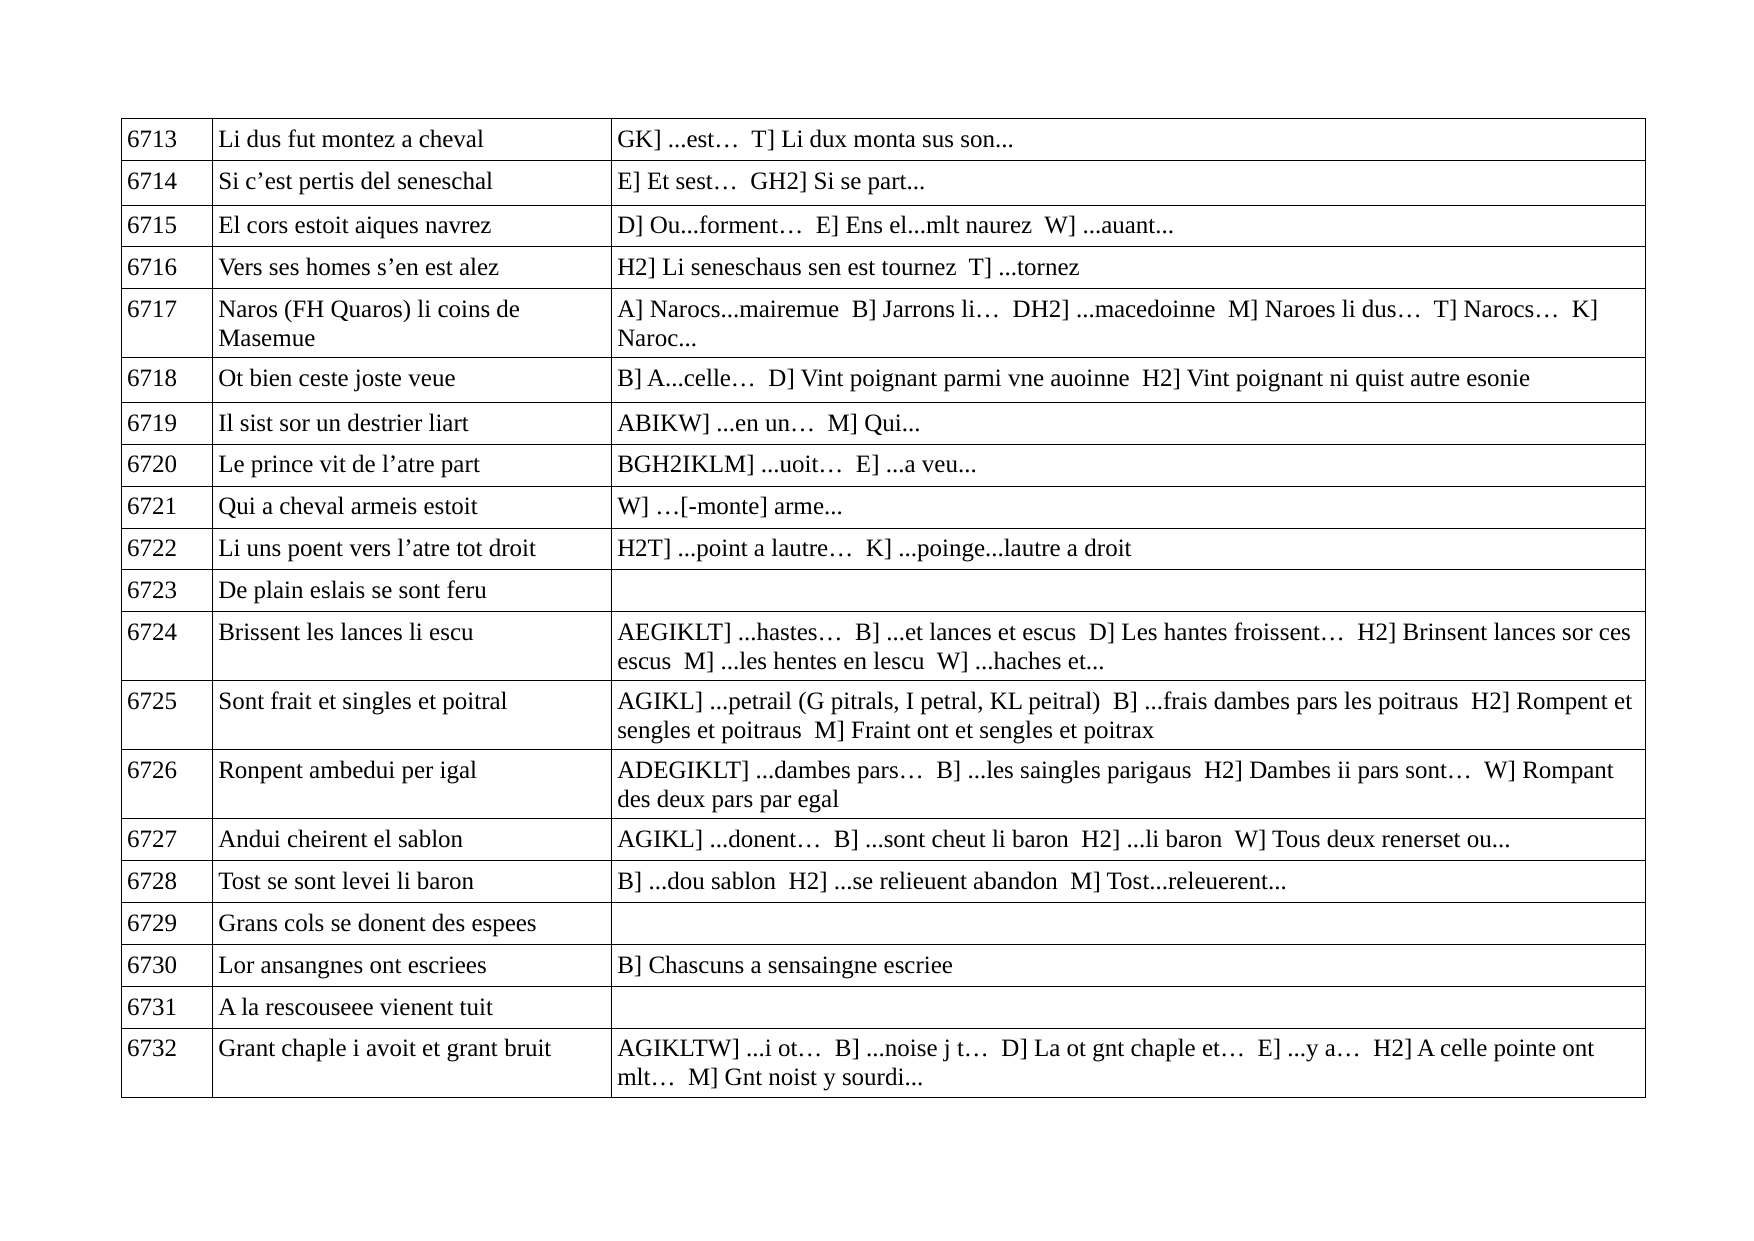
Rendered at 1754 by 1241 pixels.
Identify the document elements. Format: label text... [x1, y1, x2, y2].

table_cell BGH2IKLM] ...uoit… E] ...a veu... [612, 445, 1645, 486]
table_cell 6732 [122, 1029, 212, 1097]
table_cell E] Et sest… GH2] Si se part... [612, 161, 1645, 204]
table_cell 6725 [122, 681, 212, 749]
table_cell 6727 [122, 819, 212, 860]
table_cell Il sist sor un destrier liart [213, 403, 611, 444]
table_cell [612, 903, 1645, 944]
table_cell Naros (FH Quaros) li coins de Masemue [213, 289, 611, 357]
table_cell A la rescouseee vienent tuit [213, 987, 611, 1028]
table_cell [612, 987, 1645, 1028]
table_cell 6716 [122, 247, 212, 288]
table_cell ABIKW] ...en un… M] Qui... [612, 403, 1645, 444]
table_cell H2] Li seneschaus sen est tournez T] ...tornez [612, 247, 1645, 288]
table_cell ADEGIKLT] ...dambes pars… B] ...les saingles parigaus H2] Dambes ii pars sont… W] Rompant des deux pars par egal [612, 750, 1645, 818]
table_cell Ot bien ceste joste veue [213, 358, 611, 402]
table_cell B] Chascuns a sensaingne escriee [612, 945, 1645, 986]
table_cell Le prince vit de l’atre part [213, 445, 611, 486]
table_cell AGIKL] ...petrail (G pitrals, I petral, KL peitral) B] ...frais dambes pars les poitraus H2] Rompent et sengles et poitraus M] Fraint ont et sengles et poitrax [612, 681, 1645, 749]
table_cell 6719 [122, 403, 212, 444]
table_cell 6717 [122, 289, 212, 357]
table_cell Li dus fut montez a cheval [213, 119, 611, 160]
table_cell Qui a cheval armeis estoit [213, 487, 611, 527]
table_cell 6728 [122, 861, 212, 902]
table_cell 6720 [122, 445, 212, 486]
table_cell AGIKL] ...donent… B] ...sont cheut li baron H2] ...li baron W] Tous deux renerset ou... [612, 819, 1645, 860]
table_cell A] Narocs...mairemue B] Jarrons li… DH2] ...macedoinne M] Naroes li dus… T] Narocs… K] Naroc... [612, 289, 1645, 357]
table_cell 6729 [122, 903, 212, 944]
table_cell GK] ...est… T] Li dux monta sus son... [612, 119, 1645, 160]
table_cell Lor ansangnes ont escriees [213, 945, 611, 986]
table_cell Vers ses homes s’en est alez [213, 247, 611, 288]
table_cell W] …[-monte] arme... [612, 487, 1645, 527]
table_cell Brissent les lances li escu [213, 612, 611, 680]
table_cell Sont frait et singles et poitral [213, 681, 611, 749]
table_cell 6723 [122, 570, 212, 611]
table_cell AEGIKLT] ...hastes… B] ...et lances et escus D] Les hantes froissent… H2] Brinsent lances sor ces escus M] ...les hentes en lescu W] ...haches et... [612, 612, 1645, 680]
table_cell Andui cheirent el sablon [213, 819, 611, 860]
table_cell [612, 570, 1645, 611]
table_cell Grant chaple i avoit et grant bruit [213, 1029, 611, 1097]
table_cell Tost se sont levei li baron [213, 861, 611, 902]
table_cell De plain eslais se sont feru [213, 570, 611, 611]
table_cell Li uns poent vers l’atre tot droit [213, 529, 611, 569]
table_cell 6721 [122, 487, 212, 527]
table_cell 6715 [122, 206, 212, 246]
table_cell 6713 [122, 119, 212, 160]
table_cell Si c’est pertis del seneschal [213, 161, 611, 204]
table_cell 6718 [122, 358, 212, 402]
table_cell El cors estoit aiques navrez [213, 206, 611, 246]
table_cell 6724 [122, 612, 212, 680]
table_cell 6722 [122, 529, 212, 569]
table_cell Grans cols se donent des espees [213, 903, 611, 944]
table_cell 6730 [122, 945, 212, 986]
table_cell 6731 [122, 987, 212, 1028]
table_cell D] Ou...forment… E] Ens el...mlt naurez W] ...auant... [612, 206, 1645, 246]
table_cell 6714 [122, 161, 212, 204]
table_cell 6726 [122, 750, 212, 818]
table_cell AGIKLTW] ...i ot… B] ...noise j t… D] La ot gnt chaple et… E] ...y a… H2] A celle pointe ont mlt… M] Gnt noist y sourdi... [612, 1029, 1645, 1097]
table_cell H2T] ...point a lautre… K] ...poinge...lautre a droit [612, 529, 1645, 569]
table_cell Ronpent ambedui per igal [213, 750, 611, 818]
table_cell B] ...dou sablon H2] ...se relieuent abandon M] Tost...releuerent... [612, 861, 1645, 902]
table_cell B] A...celle… D] Vint poignant parmi vne auoinne H2] Vint poignant ni quist autre esonie [612, 358, 1645, 402]
